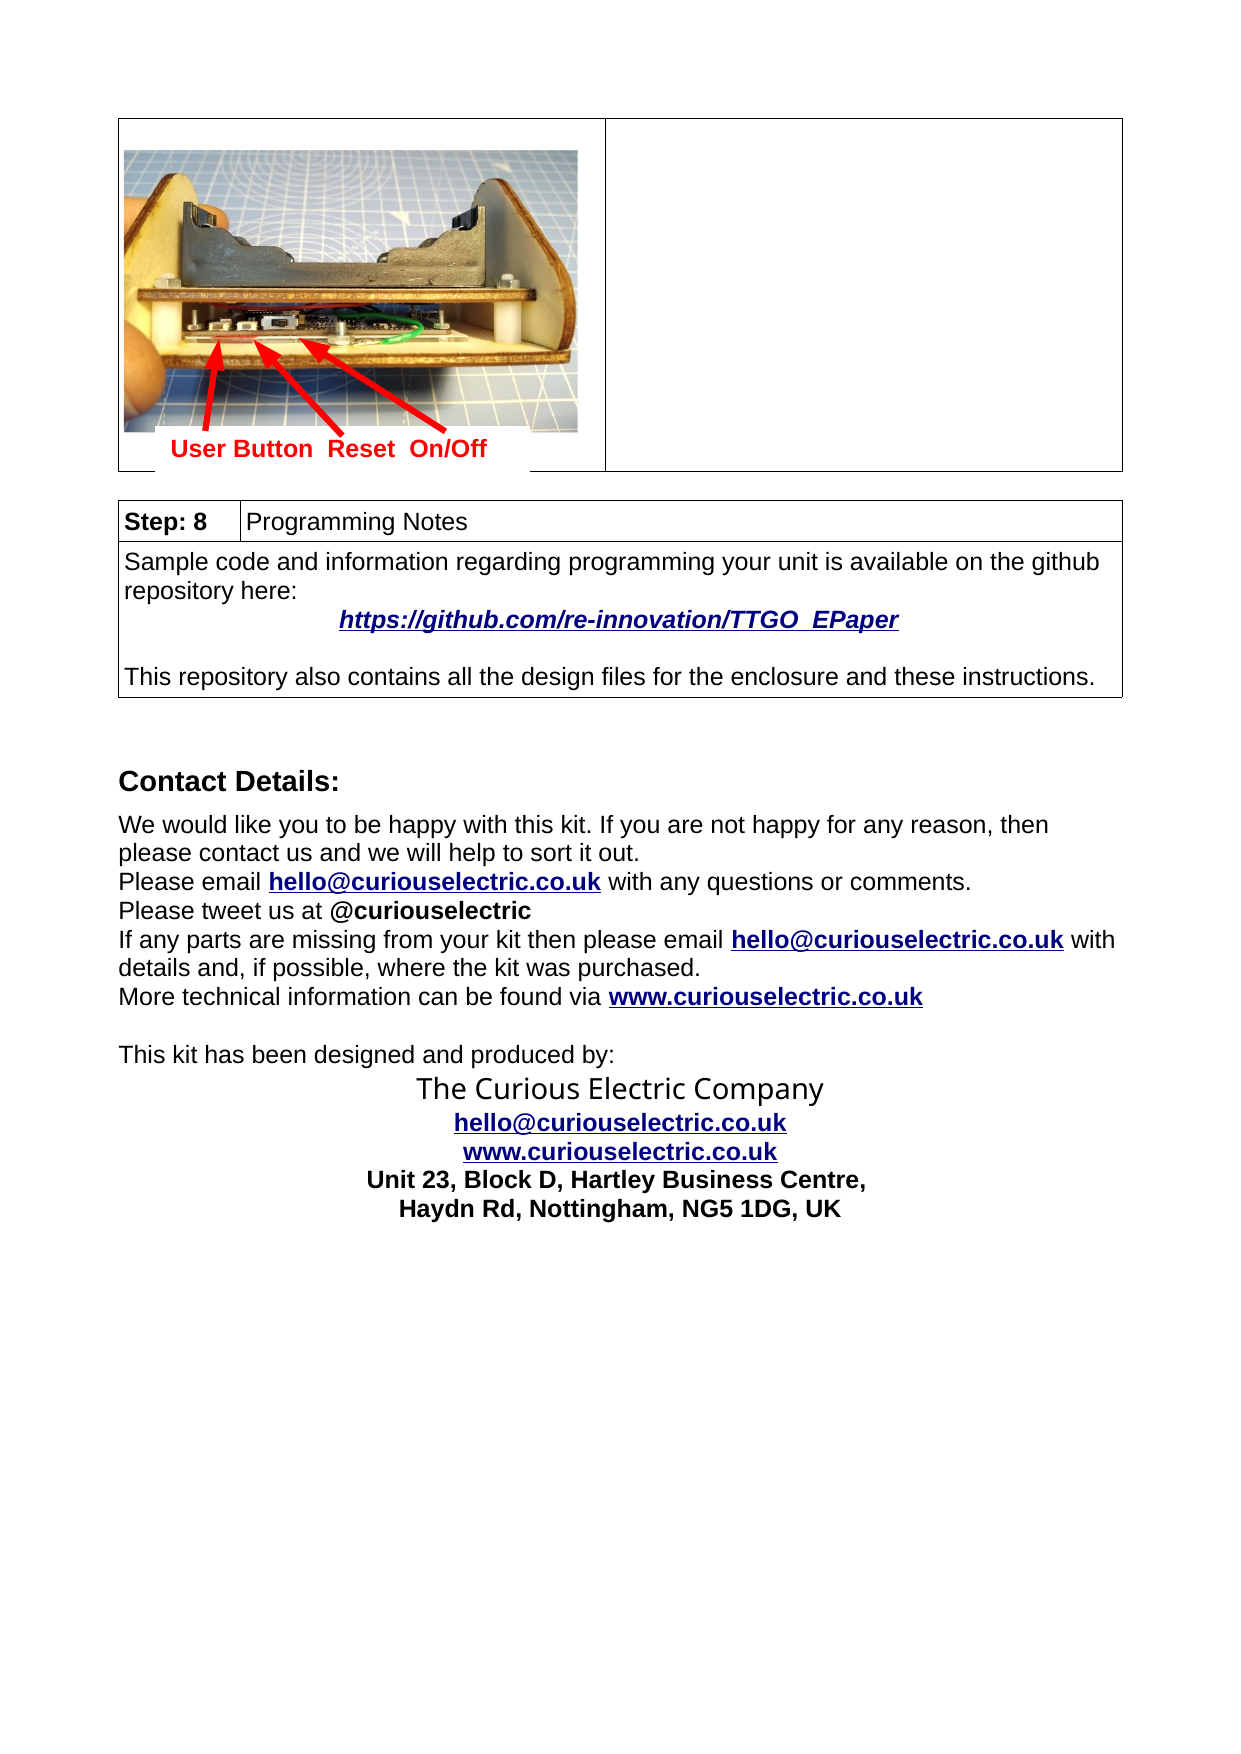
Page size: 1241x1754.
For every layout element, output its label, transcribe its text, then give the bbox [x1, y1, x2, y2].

text hello@curiouselectric.co.uk [118, 1108, 1122, 1137]
text Please tweet us at @curiouselectric [118, 896, 1122, 924]
text This kit has been designed and produced by: [118, 1039, 1122, 1068]
text We would like you to be happy with this kit. If you are not happy for any reason, then please contact us and we will help to sort it out. [118, 809, 1122, 867]
text Unit 23, Block D, Hartley Business Centre, [118, 1166, 1122, 1194]
text Please email hello@curiouselectric.co.uk with any questions or comments. [118, 867, 1122, 896]
table_cell [119, 119, 605, 473]
table_header Programming Notes [241, 501, 1122, 541]
text www.curiouselectric.co.uk [118, 1137, 1122, 1166]
subtitle Contact Details: [118, 763, 1122, 797]
text The Curious Electric Company [118, 1068, 1122, 1108]
text Haydn Rd, Nottingham, NG5 1DG, UK [118, 1194, 1122, 1223]
text If any parts are missing from your kit then please email hello@curiouselectric.co.uk with details and, if possible, where the kit was purchased. [118, 924, 1122, 982]
table_cell Sample code and information regarding programming your unit is available on the github repository here: https://github.com/re-innovation/TTGO_EPaper This repository also contains all the design files for the enclosure and these instructions. [119, 542, 1122, 697]
table_cell [606, 119, 1122, 471]
table_header Step: 8 [119, 501, 240, 541]
text More technical information can be found via www.curiouselectric.co.uk [118, 982, 1122, 1011]
